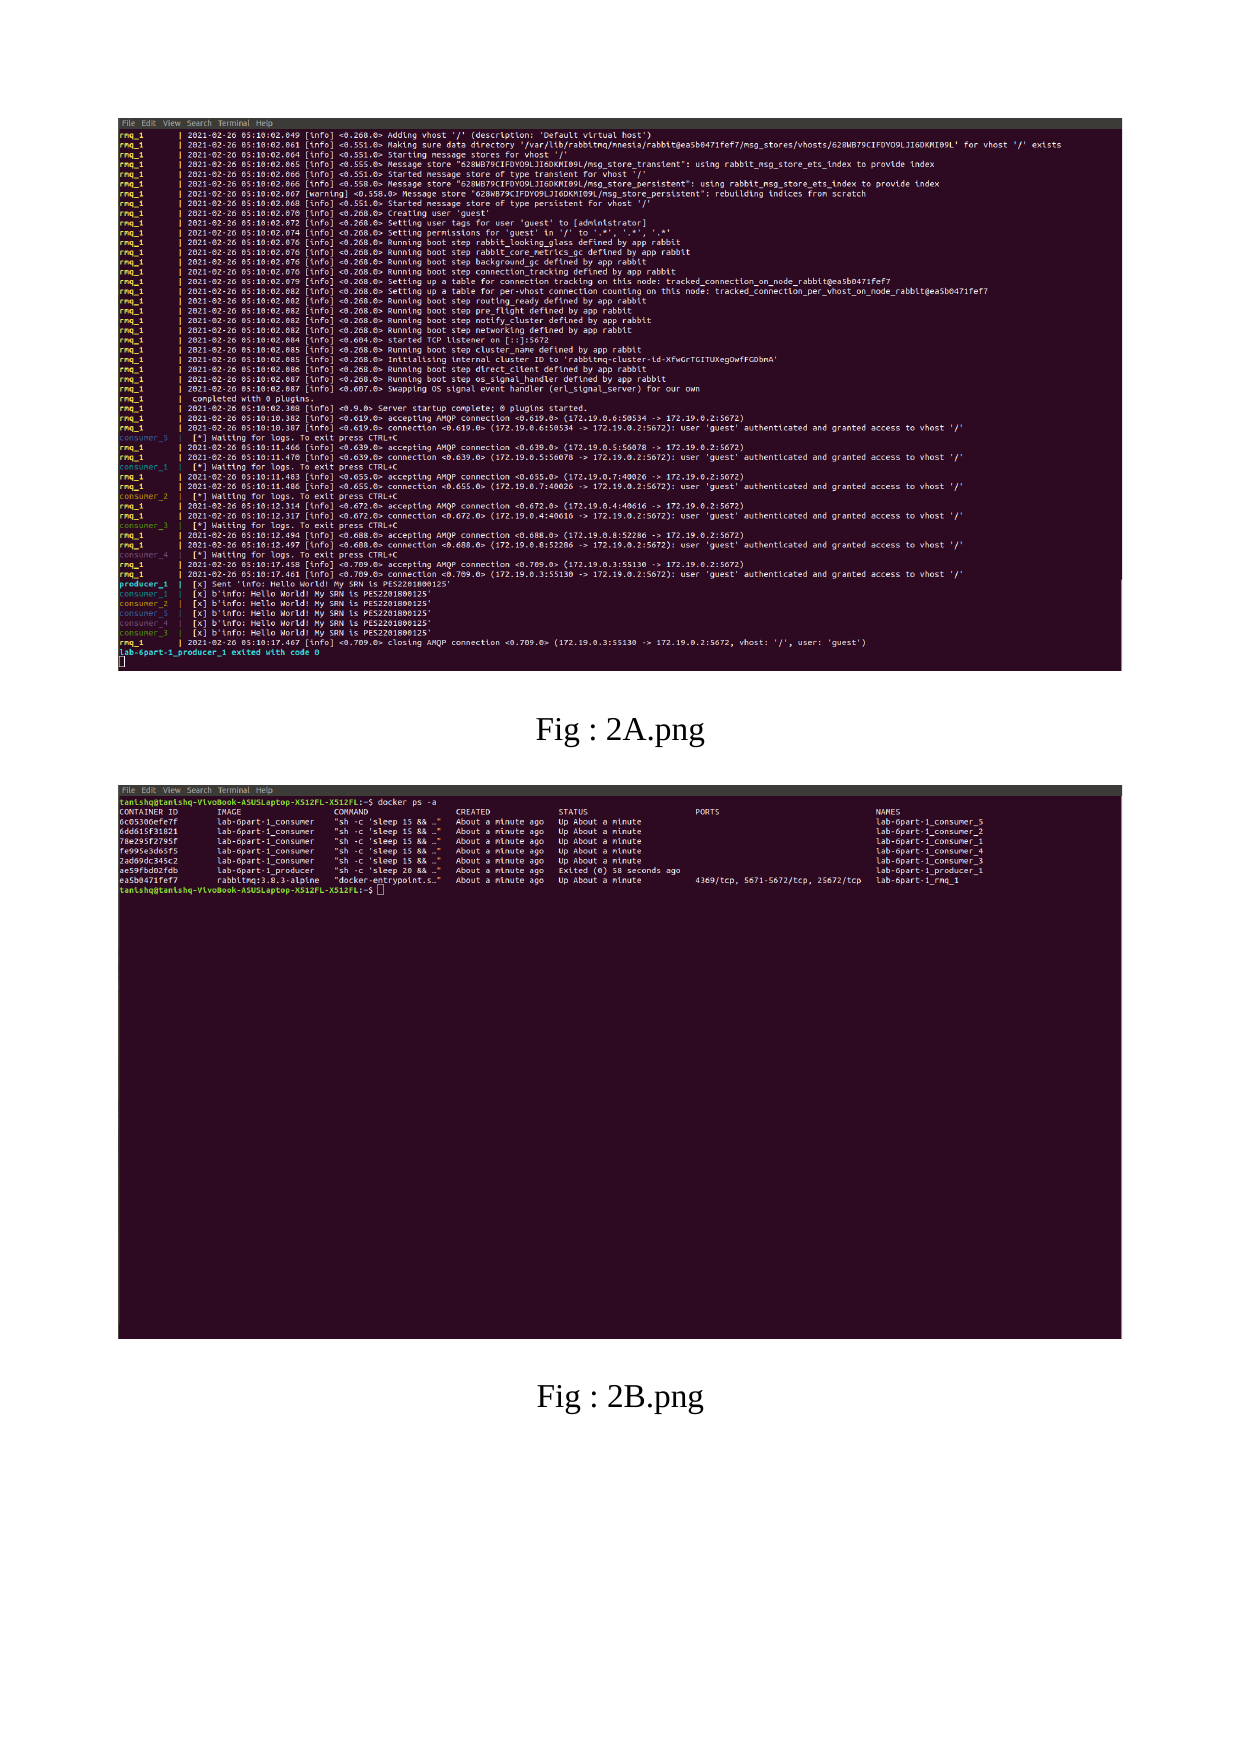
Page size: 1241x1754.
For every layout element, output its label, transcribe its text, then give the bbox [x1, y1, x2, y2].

text Fig : 2B.png [118, 1377, 1122, 1415]
text Fig : 2A.png [118, 709, 1122, 747]
picture [118, 118, 1123, 671]
picture [118, 785, 1123, 1339]
